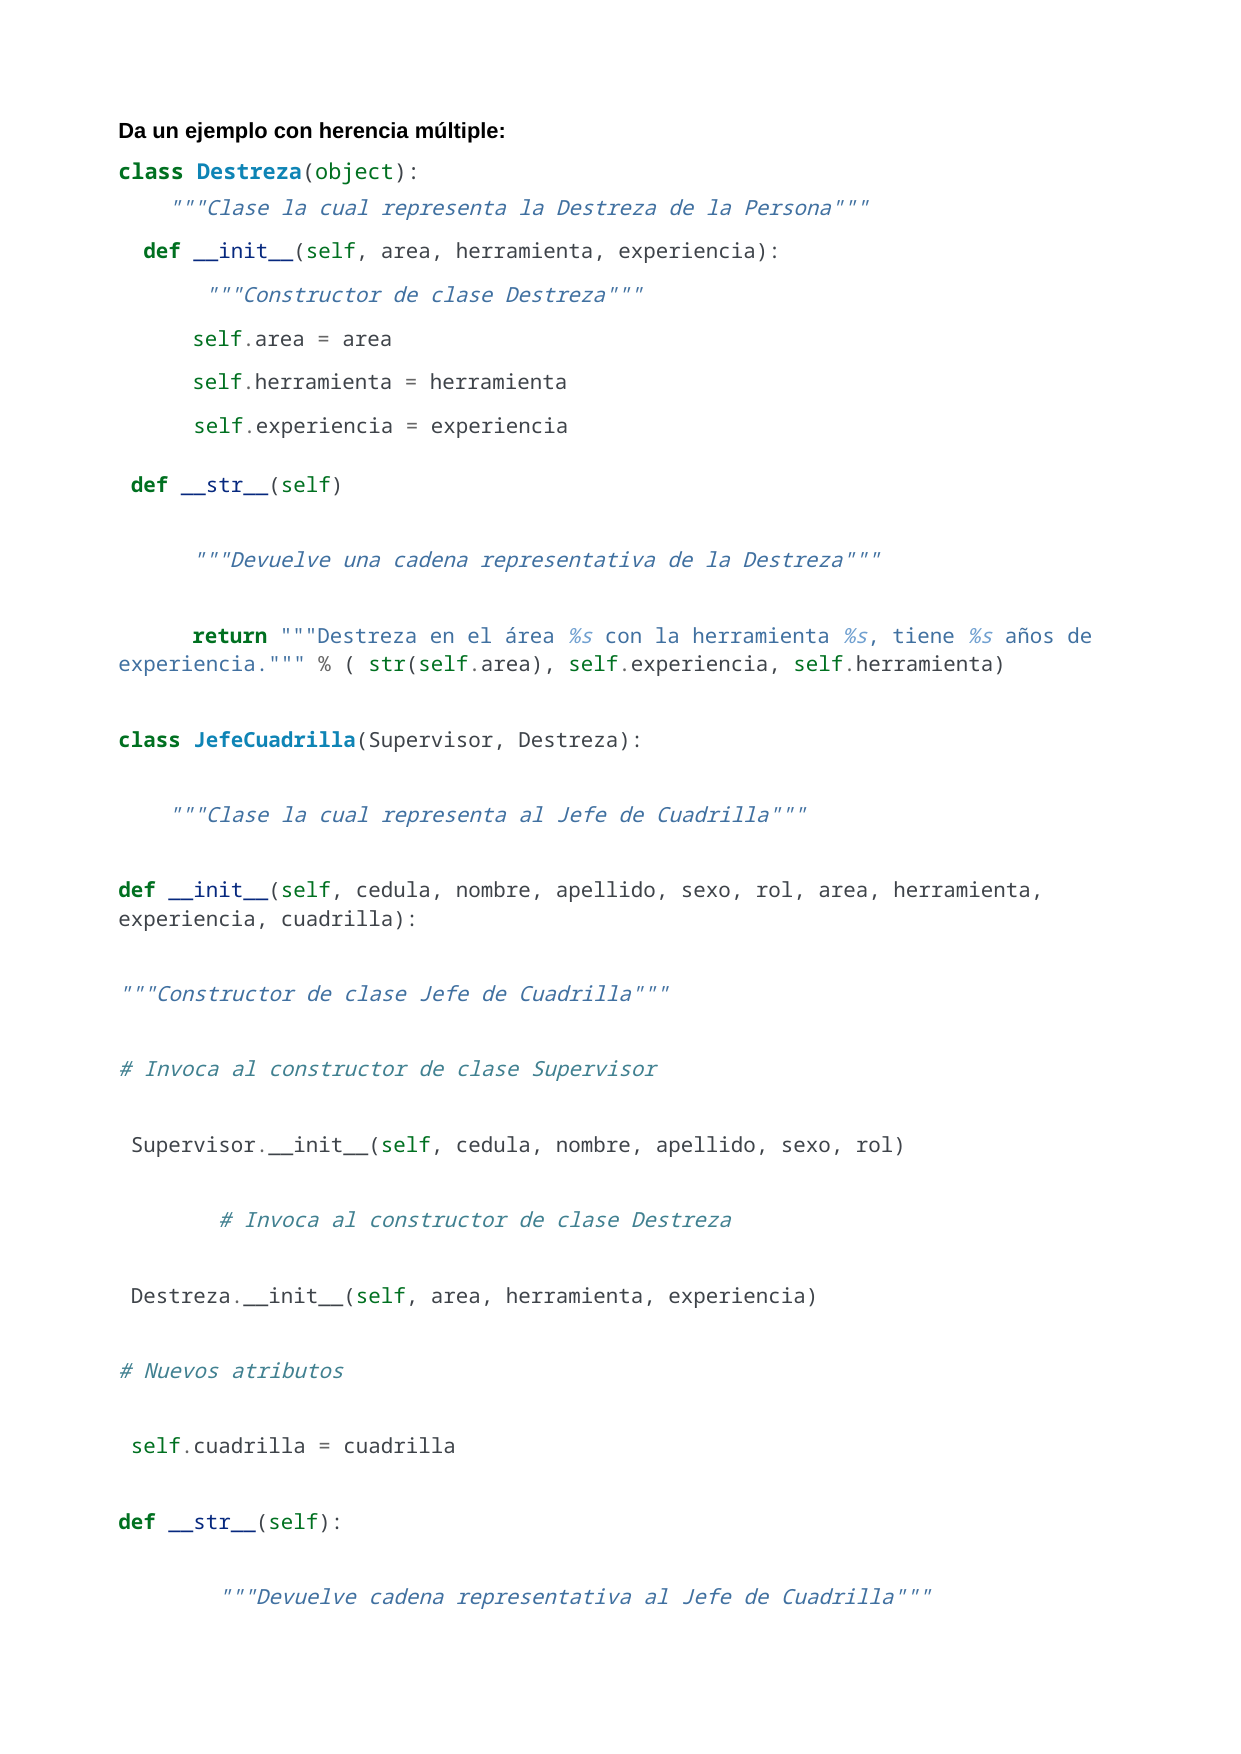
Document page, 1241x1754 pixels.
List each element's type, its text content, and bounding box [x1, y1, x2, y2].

text """Constructor de clase Destreza""" [118, 280, 1122, 309]
text def __str__(self) [118, 470, 1122, 499]
text """Constructor de clase Jefe de Cuadrilla""" [118, 979, 1122, 1008]
text class Destreza(object): [118, 156, 1122, 186]
text self.area = area [118, 324, 1122, 352]
text def __init__(self, cedula, nombre, apellido, sexo, rol, area, herramienta, experiencia, cuadrilla): [118, 876, 1122, 932]
text def __str__(self): [118, 1507, 1122, 1535]
text # Invoca al constructor de clase Destreza [118, 1205, 1122, 1234]
text Supervisor.__init__(self, cedula, nombre, apellido, sexo, rol) [118, 1130, 1122, 1158]
text class JefeCuadrilla(Supervisor, Destreza): [118, 725, 1122, 753]
text # Nuevos atributos [118, 1356, 1122, 1384]
text """Devuelve cadena representativa al Jefe de Cuadrilla""" [118, 1582, 1122, 1611]
text # Invoca al constructor de clase Supervisor [118, 1054, 1122, 1083]
text return """Destreza en el área %s con la herramienta %s, tiene %s años de experiencia.""" % ( str(self.area), self.experiencia, self.herramienta) [118, 621, 1122, 678]
text """Devuelve una cadena representativa de la Destreza""" [118, 546, 1122, 574]
text self.herramienta = herramienta [118, 367, 1122, 396]
text Destreza.__init__(self, area, herramienta, experiencia) [118, 1281, 1122, 1309]
text """Clase la cual representa al Jefe de Cuadrilla""" [118, 800, 1122, 829]
text def __init__(self, area, herramienta, experiencia): [118, 237, 1122, 265]
subtitle Da un ejemplo con herencia múltiple: [118, 118, 1122, 143]
text self.cuadrilla = cuadrilla [118, 1431, 1122, 1460]
text """Clase la cual representa la Destreza de la Persona""" [118, 193, 1122, 222]
text self.experiencia = experiencia [118, 411, 1122, 439]
